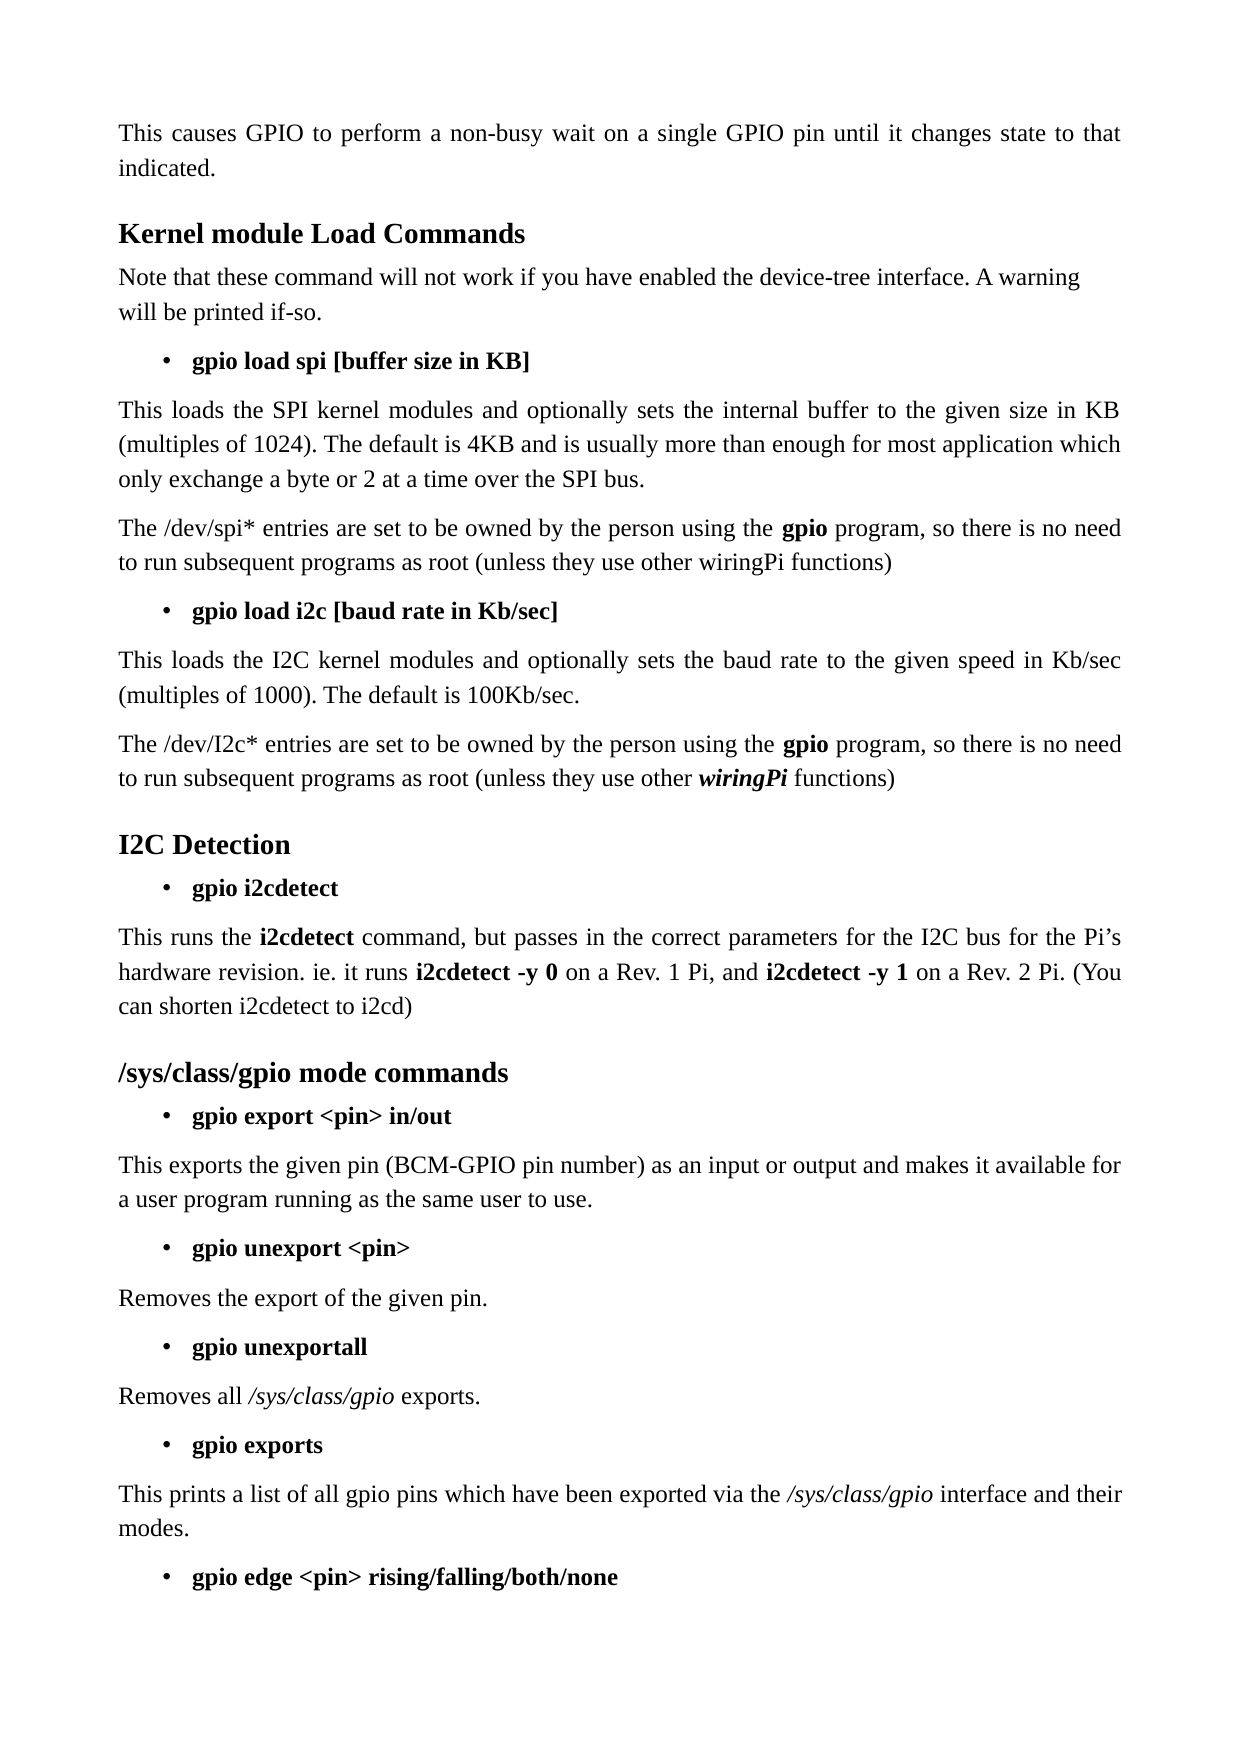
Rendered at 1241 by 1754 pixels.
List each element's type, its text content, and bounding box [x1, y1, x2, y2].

list gpio load i2c [baud rate in Kb/sec] [162, 596, 1122, 625]
subtitle /sys/class/gpio mode commands [118, 1055, 1122, 1088]
text Removes all /sys/class/gpio exports. [118, 1381, 1122, 1409]
list gpio load spi [buffer size in KB] [162, 346, 1122, 374]
list gpio i2cdetect [162, 873, 1122, 902]
text The /dev/spi* entries are set to be owned by the person using the gpio program, so there is no need to run subsequent programs as root (unless they use other wiringPi functions) [118, 513, 1122, 576]
text This causes GPIO to perform a non-busy wait on a single GPIO pin until it changes state to that indicated. [118, 118, 1122, 181]
list gpio unexport <pin> [162, 1233, 1122, 1262]
text This loads the SPI kernel modules and optionally sets the internal buffer to the given size in KB (multiples of 1024). The default is 4KB and is usually more than enough for most application which only exchange a byte or 2 at a time over the SPI bus. [118, 395, 1122, 493]
text Note that these command will not work if you have enabled the device-tree interface. A warning will be printed if-so. [118, 262, 1122, 326]
list gpio unexportall [162, 1332, 1122, 1360]
text Removes the export of the given pin. [118, 1283, 1122, 1311]
text This loads the I2C kernel modules and optionally sets the baud rate to the given speed in Kb/sec (multiples of 1000). The default is 100Kb/sec. [118, 646, 1122, 709]
text This prints a list of all gpio pins which have been exported via the /sys/class/gpio interface and their modes. [118, 1479, 1122, 1542]
text This runs the i2cdetect command, but passes in the correct parameters for the I2C bus for the Pi’s hardware revision. ie. it runs i2cdetect -y 0 on a Rev. 1 Pi, and i2cdetect -y 1 on a Rev. 2 Pi. (You can shorten i2cdetect to i2cd) [118, 922, 1122, 1020]
list gpio export <pin> in/out [162, 1101, 1122, 1130]
text This exports the given pin (BCM-GPIO pin number) as an input or output and makes it available for a user program running as the same user to use. [118, 1150, 1122, 1213]
subtitle I2C Detection [118, 827, 1122, 861]
list gpio edge <pin> rising/falling/both/none [162, 1562, 1122, 1591]
text The /dev/I2c* entries are set to be owned by the person using the gpio program, so there is no need to run subsequent programs as root (unless they use other wiringPi functions) [118, 729, 1122, 792]
list gpio exports [162, 1430, 1122, 1458]
subtitle Kernel module Load Commands [118, 216, 1122, 250]
